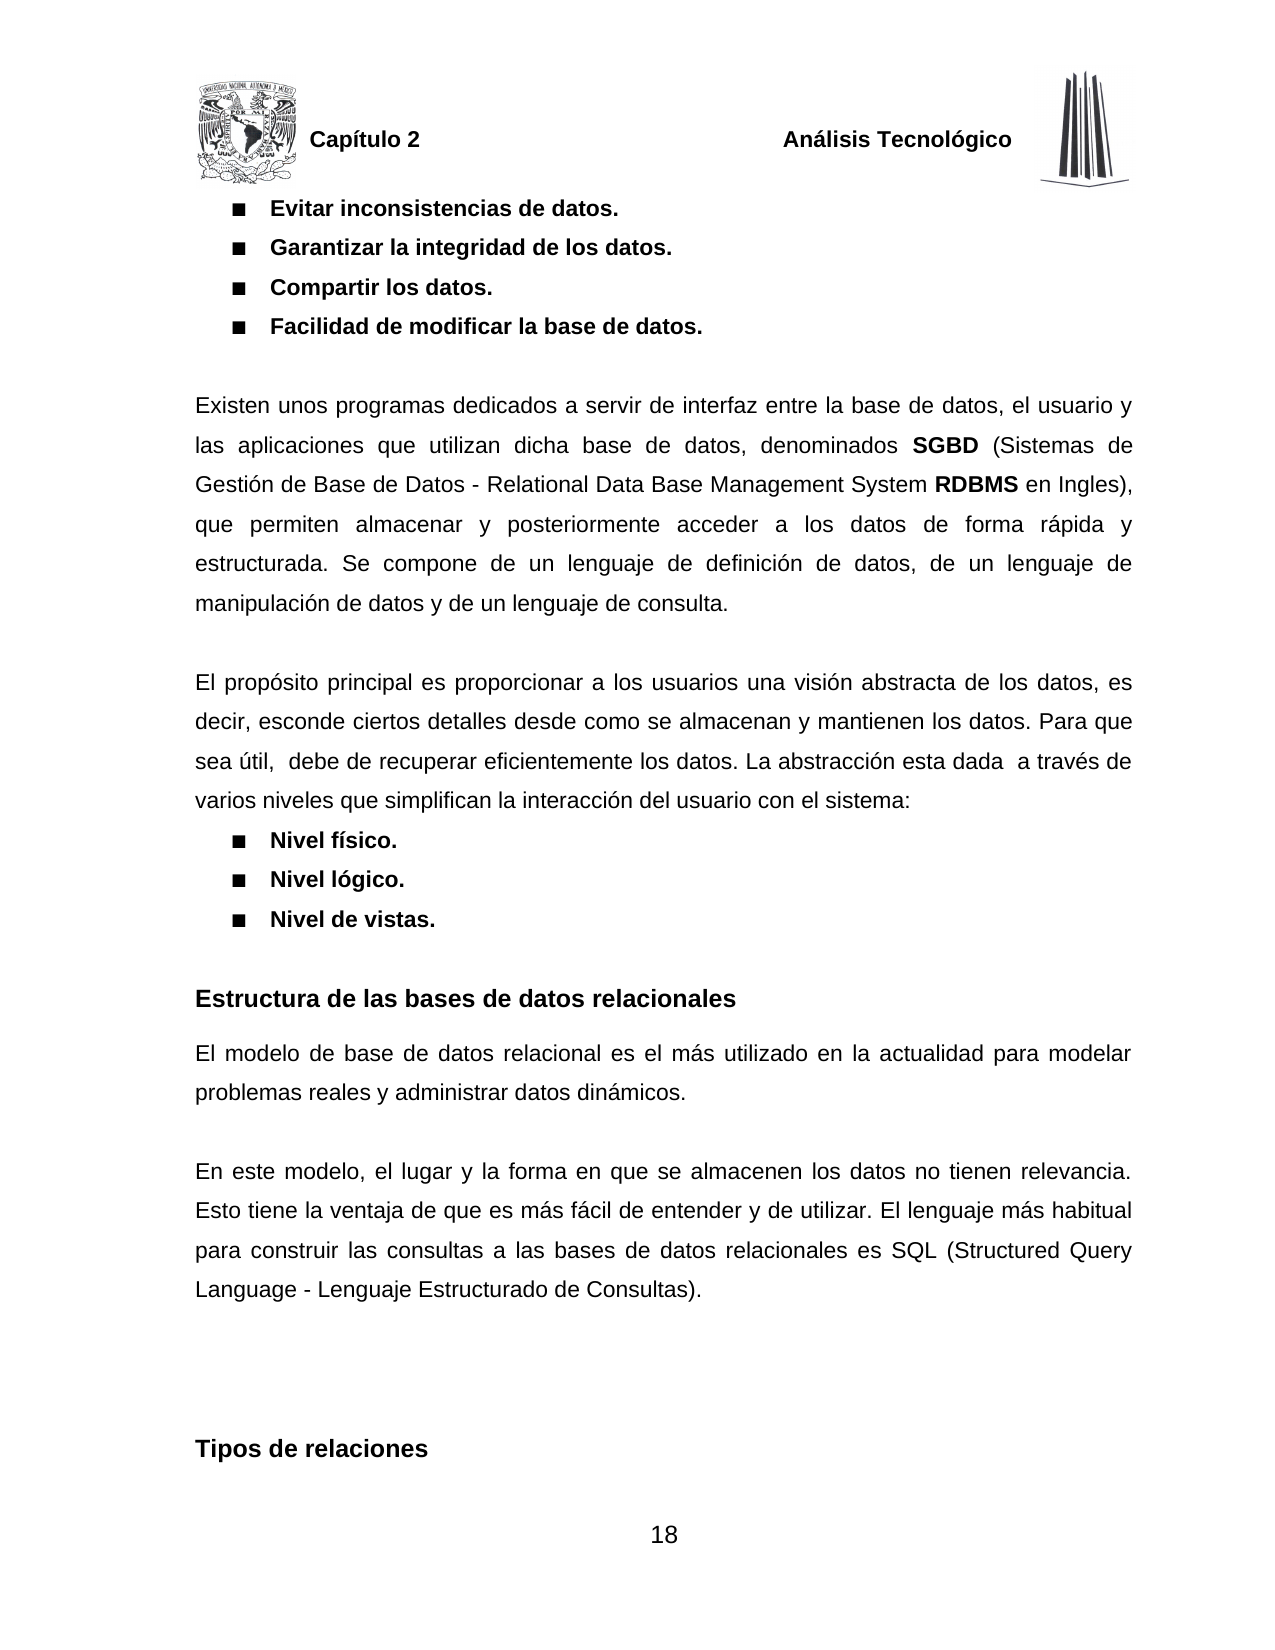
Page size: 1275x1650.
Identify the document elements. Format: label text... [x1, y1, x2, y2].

list Compartir los datos. [232, 274, 1133, 300]
text Existen unos programas dedicados a servir de interfaz entre la base de datos, el usuario y las aplicaciones que utilizan dicha base de datos, denominados SGBD (Sistemas de Gestión de Base de Datos - Relational Data Base Management System RDBMS en Ingles), que permiten almacenar y posteriormente acceder a los datos de forma rápida y estructurada. Se compone de un lenguaje de definición de datos, de un lenguaje de manipulación de datos y de un lenguaje de consulta. [195, 392, 1133, 616]
text El modelo de base de datos relacional es el más utilizado en la actualidad para modelar problemas reales y administrar datos dinámicos. [195, 1039, 1133, 1105]
list Garantizar la integridad de los datos. [232, 234, 1133, 261]
list Facilidad de modificar la base de datos. [232, 313, 1133, 340]
list Evitar inconsistencias de datos. [232, 195, 1133, 221]
picture [1034, 65, 1136, 193]
list Nivel de vistas. [232, 906, 1133, 932]
list Nivel lógico. [232, 866, 1133, 892]
text Estructura de las bases de datos relacionales [195, 984, 1133, 1013]
text Tipos de relaciones [195, 1434, 1133, 1463]
text El propósito principal es proporcionar a los usuarios una visión abstracta de los datos, es decir, esconde ciertos detalles desde como se almacenan y mantienen los datos. Para que sea útil, debe de recuperar eficientemente los datos. La abstracción esta dada a través de varios niveles que simplifican la interacción del usuario con el sistema: [195, 669, 1133, 813]
list Nivel físico. [232, 827, 1133, 853]
text En este modelo, el lugar y la forma en que se almacenen los datos no tienen relevancia. Esto tiene la ventaja de que es más fácil de entender y de utilizar. El lenguaje más habitual para construir las consultas a las bases de datos relacionales es SQL (Structured Query Language - Lenguaje Estructurado de Consultas). [195, 1158, 1133, 1303]
